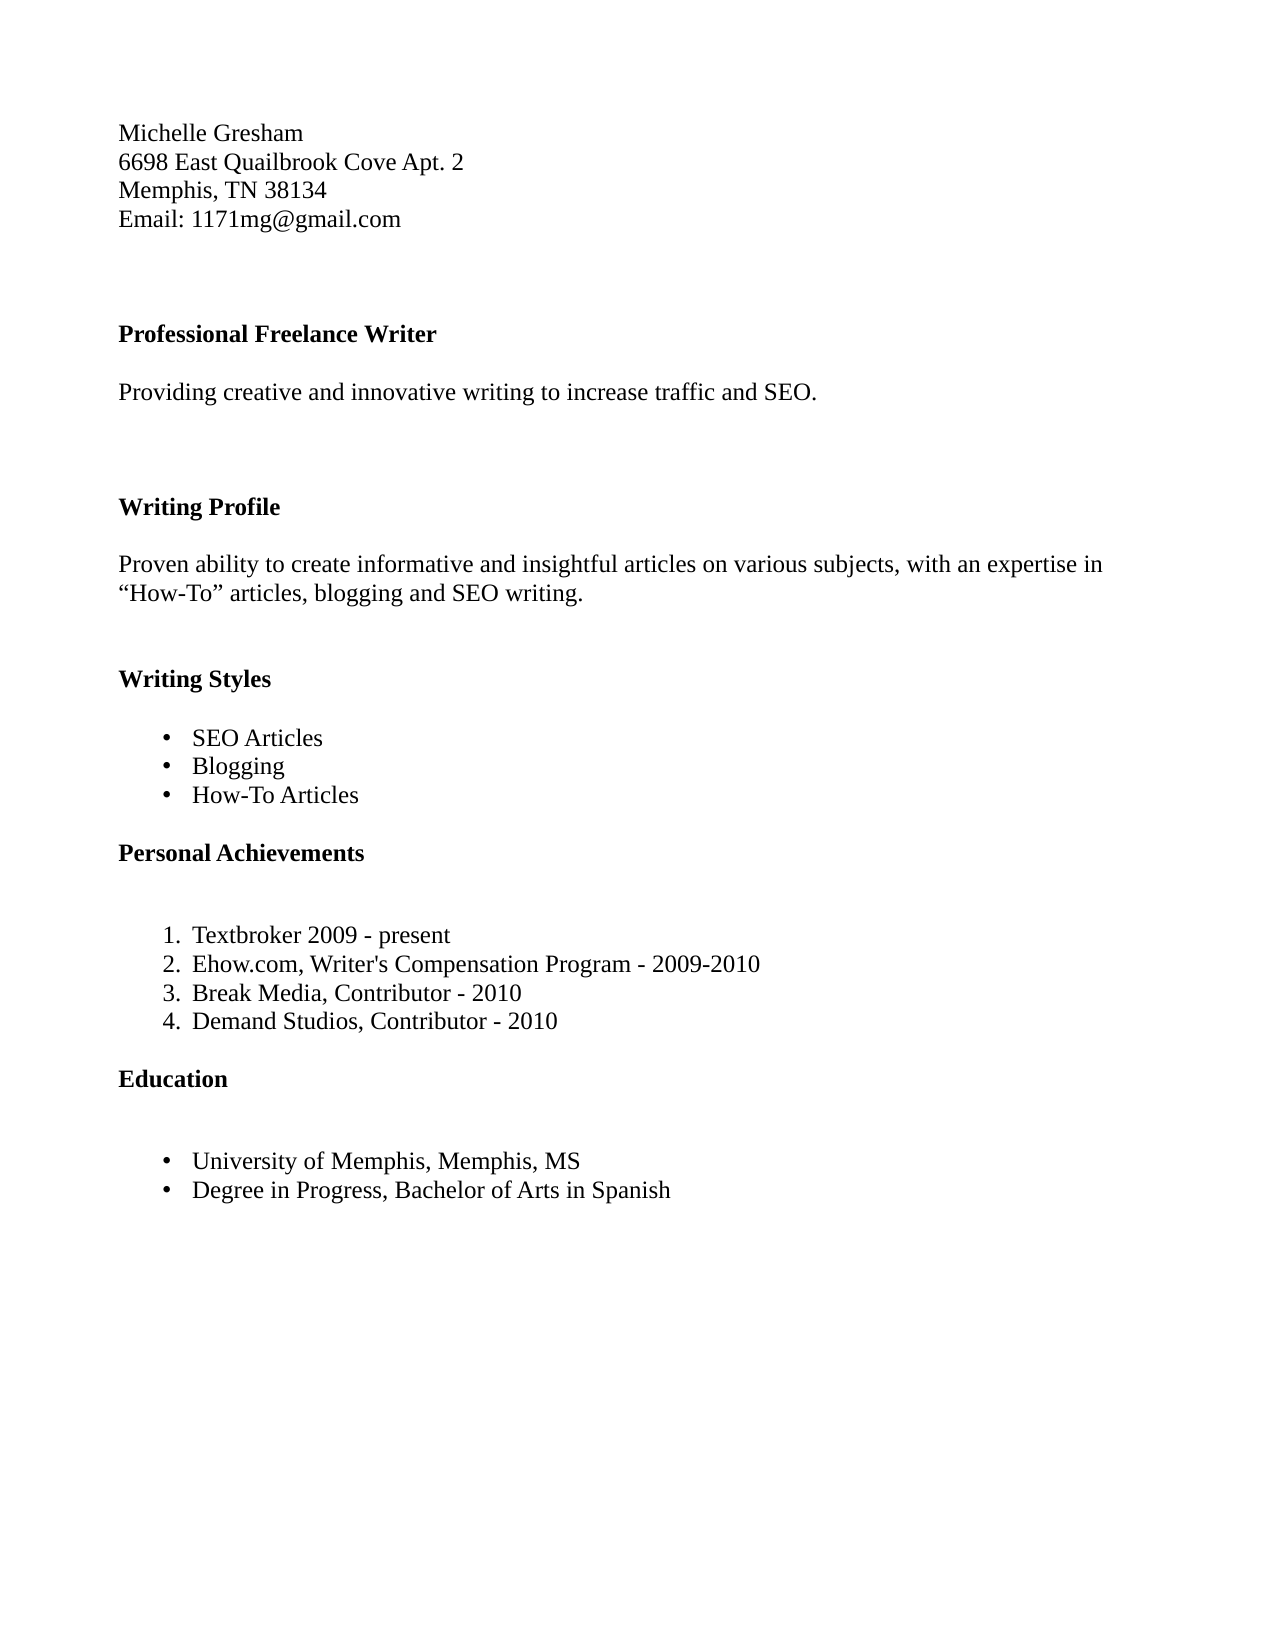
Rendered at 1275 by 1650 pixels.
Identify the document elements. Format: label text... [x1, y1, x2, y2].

text Education [118, 1064, 1157, 1093]
list Degree in Progress, Bachelor of Arts in Spanish [162, 1175, 1157, 1204]
text Personal Achievements [118, 838, 1157, 866]
text Memphis, TN 38134 [118, 176, 1157, 204]
text 6698 East Quailbrook Cove Apt. 2 [118, 147, 1157, 176]
list University of Memphis, Memphis, MS [162, 1146, 1157, 1175]
text Michelle Gresham [118, 118, 1157, 147]
list Textbroker 2009 - present [162, 920, 1157, 949]
list SEO Articles [162, 723, 1157, 751]
text Email: 1171mg@gmail.com [118, 204, 1157, 233]
list Demand Studios, Contributor - 2010 [162, 1006, 1157, 1035]
text Professional Freelance Writer Providing creative and innovative writing to increase traffic and SEO. Writing Profile Proven ability to create informative and insightful articles on various subjects, with an expertise in “How-To” articles, blogging and SEO writing. Writing Styles [118, 233, 1157, 693]
list Ehow.com, Writer's Compensation Program - 2009-2010 [162, 949, 1157, 978]
list How-To Articles [162, 780, 1157, 809]
list Blogging [162, 751, 1157, 780]
list Break Media, Contributor - 2010 [162, 978, 1157, 1006]
